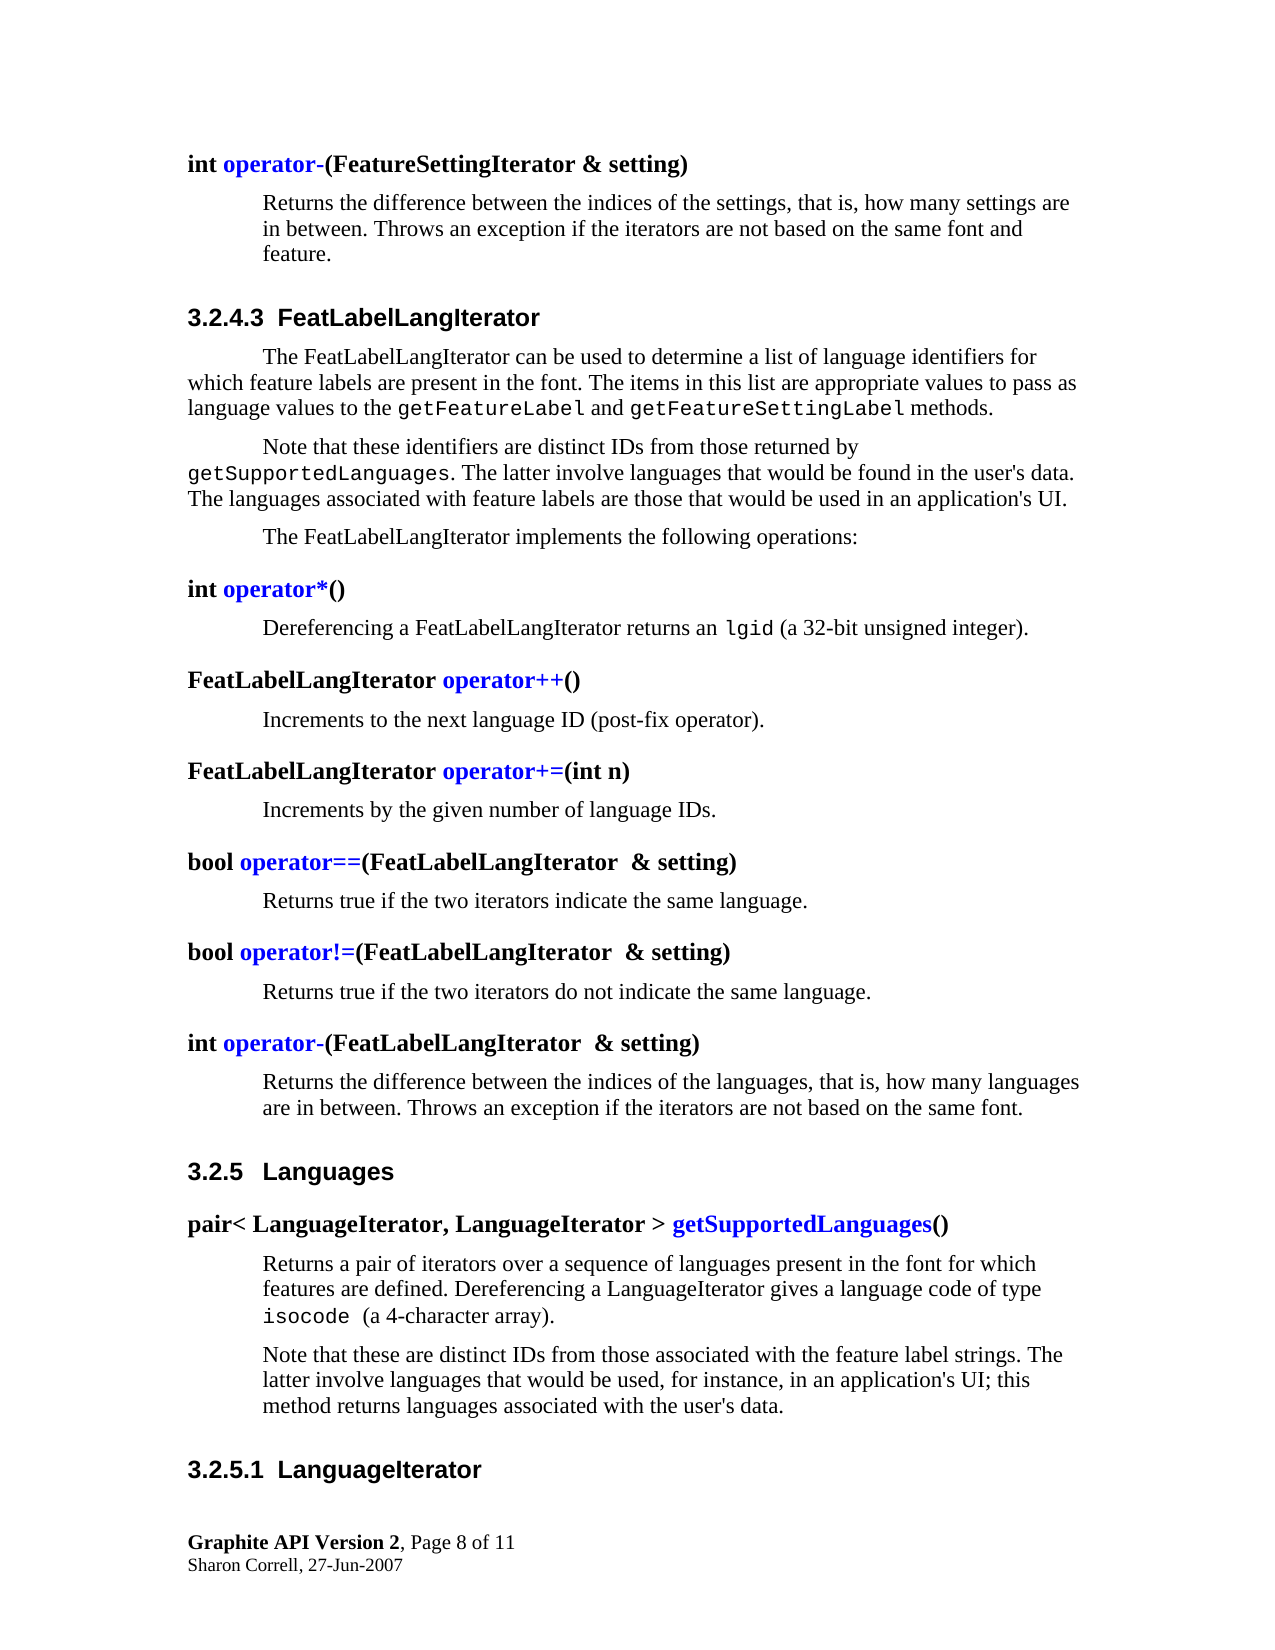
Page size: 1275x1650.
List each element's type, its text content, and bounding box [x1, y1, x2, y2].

text bool operator==(FeatLabelLangIterator & setting) [187, 848, 1087, 876]
text The FeatLabelLangIterator implements the following operations: [187, 524, 1087, 550]
text Returns the difference between the indices of the settings, that is, how many settings are in between. Throws an exception if the iterators are not based on the same font and feature. [262, 190, 1087, 266]
subtitle LanguageIterator [187, 1456, 1087, 1484]
text Returns true if the two iterators indicate the same language. [262, 888, 1087, 913]
text Note that these are distinct IDs from those associated with the feature label strings. The latter involve languages that would be used, for instance, in an application's UI; this method returns languages associated with the user's data. [262, 1342, 1087, 1418]
text Increments to the next language ID (post-fix operator). [262, 707, 1087, 732]
text Returns the difference between the indices of the languages, that is, how many languages are in between. Throws an exception if the iterators are not based on the same font. [262, 1069, 1087, 1120]
text Note that these identifiers are distinct IDs from those returned by getSupportedLanguages. The latter involve languages that would be found in the user's data. The languages associated with feature labels are those that would be used in an application's UI. [187, 434, 1087, 512]
text Returns true if the two iterators do not indicate the same language. [262, 979, 1087, 1004]
text pair< LanguageIterator, LanguageIterator > getSupportedLanguages() [187, 1211, 1087, 1238]
text Returns a pair of iterators over a sequence of languages present in the font for which features are defined. Dereferencing a LanguageIterator gives a language code of type isocode (a 4-character array). [262, 1251, 1087, 1329]
text bool operator!=(FeatLabelLangIterator & setting) [187, 938, 1087, 966]
text int operator-(FeatureSettingIterator & setting) [187, 150, 1087, 178]
text FeatLabelLangIterator operator++() [187, 667, 1087, 694]
text Dereferencing a FeatLabelLangIterator returns an lgid (a 32-bit unsigned integer). [262, 615, 1087, 642]
text FeatLabelLangIterator operator+=(int n) [187, 757, 1087, 785]
subtitle FeatLabelLangIterator [187, 304, 1087, 332]
text int operator*() [187, 575, 1087, 602]
text Increments by the given number of language IDs. [262, 797, 1087, 823]
text int operator-(FeatLabelLangIterator & setting) [187, 1029, 1087, 1057]
text The FeatLabelLangIterator can be used to determine a list of language identifiers for which feature labels are present in the font. The items in this list are appropriate values to pass as language values to the getFeatureLabel and getFeatureSettingLabel methods. [187, 344, 1087, 422]
subtitle Languages [187, 1158, 1087, 1186]
